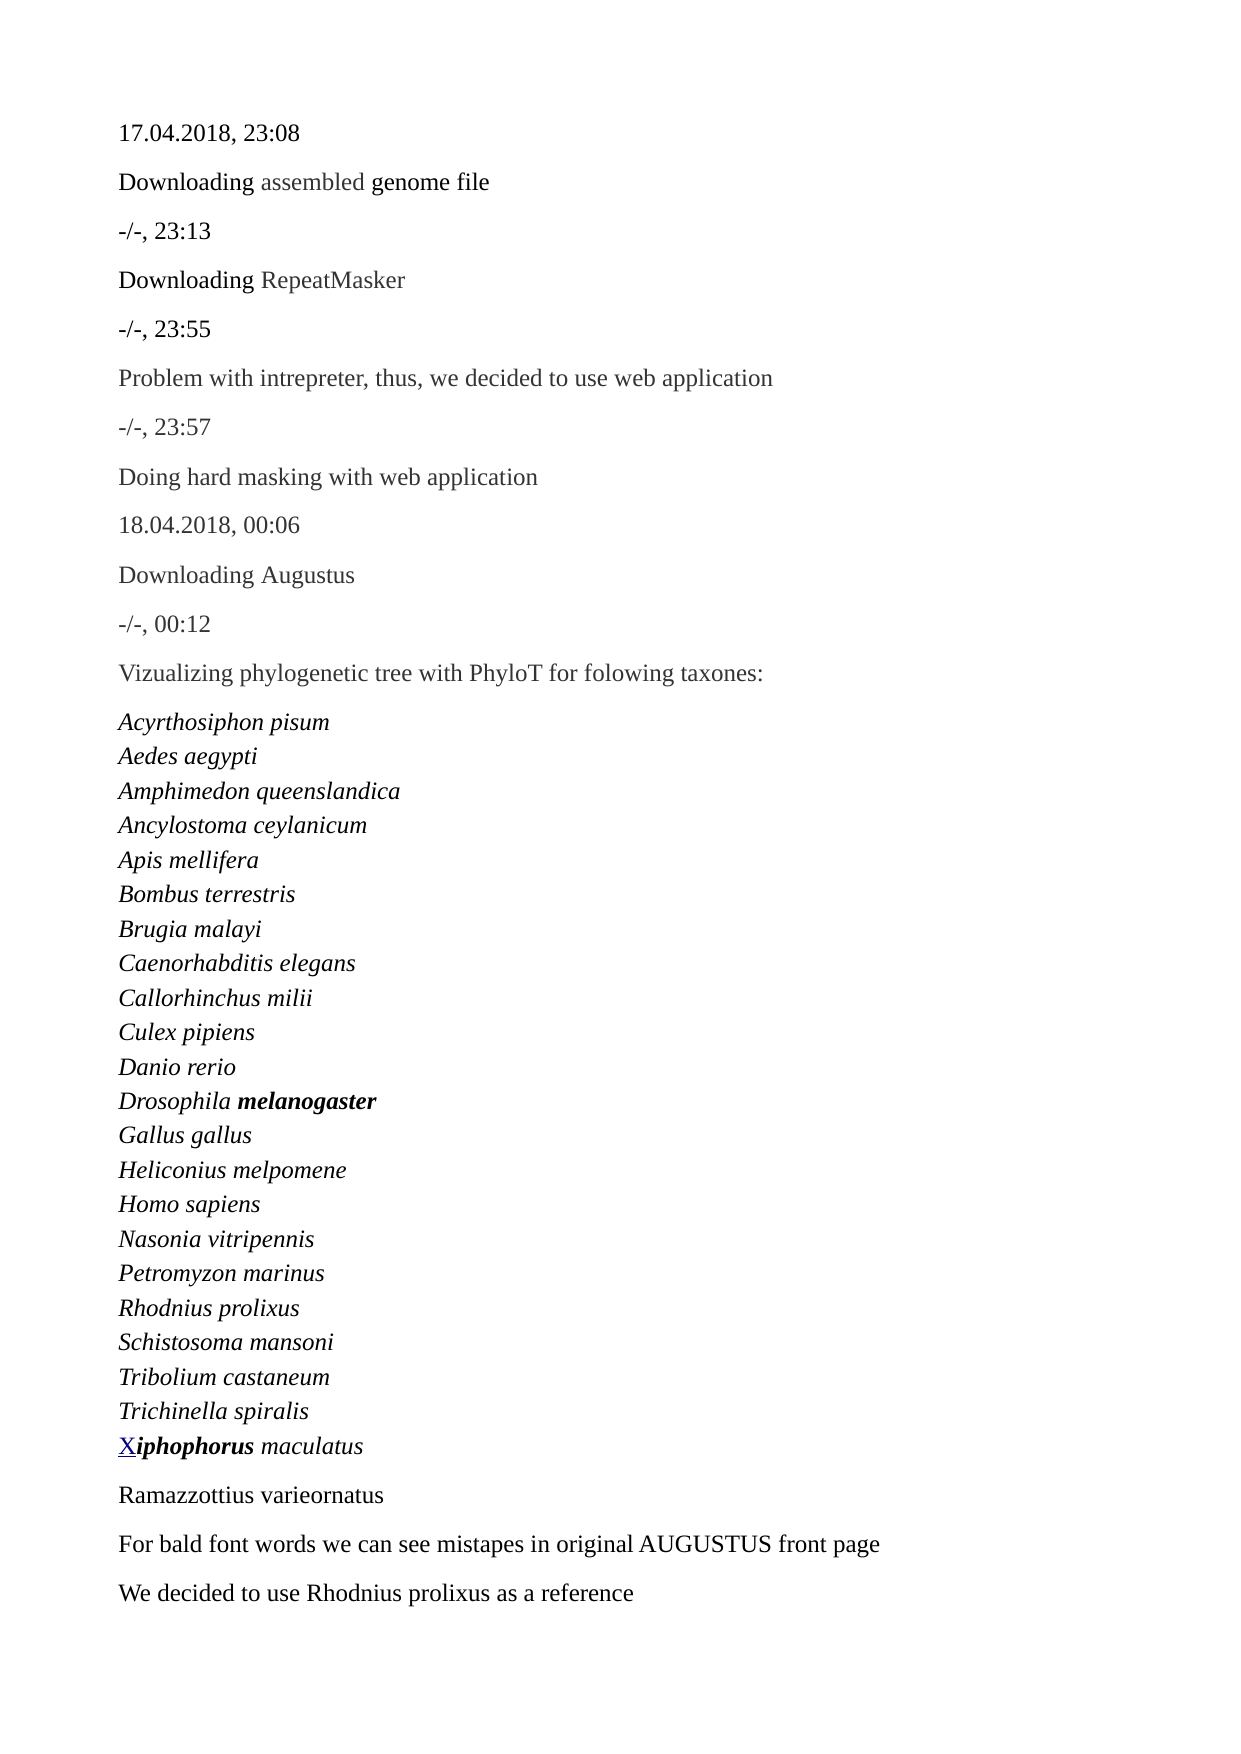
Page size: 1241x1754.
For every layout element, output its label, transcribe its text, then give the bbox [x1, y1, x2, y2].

text -/-, 23:57 [118, 412, 1122, 441]
text -/-, 23:55 [118, 314, 1122, 343]
text Downloading assembled genome file [118, 167, 1122, 196]
text For bald font words we can see mistapes in original AUGUSTUS front page [118, 1529, 1122, 1558]
text 17.04.2018, 23:08 [118, 118, 1122, 147]
text 18.04.2018, 00:06 [118, 511, 1122, 539]
text -/-, 00:12 [118, 609, 1122, 637]
text -/-, 23:13 [118, 216, 1122, 245]
text Ramazzottius varieornatus [118, 1480, 1122, 1509]
text Vizualizing phylogenetic tree with PhyloT for folowing taxones: [118, 658, 1122, 687]
text We decided to use Rhodnius prolixus as a reference [118, 1578, 1122, 1607]
text Downloading Augustus [118, 560, 1122, 588]
text Acyrthosiphon pisum Aedes aegypti Amphimedon queenslandica Ancylostoma ceylanicum Apis mellifera Bombus terrestris Brugia malayi Caenorhabditis elegans Callorhinchus milii Culex pipiens Danio rerio Drosophila melanogaster Gallus gallus Heliconius melpomene Homo sapiens Nasonia vitripennis Petromyzon marinus Rhodnius prolixus Schistosoma mansoni Tribolium castaneum Trichinella spiralis Xiphophorus maculatus [118, 707, 1122, 1460]
text Downloading RepeatMasker [118, 265, 1122, 294]
text Doing hard masking with web application [118, 462, 1122, 490]
text Problem with intrepreter, thus, we decided to use web application [118, 363, 1122, 392]
